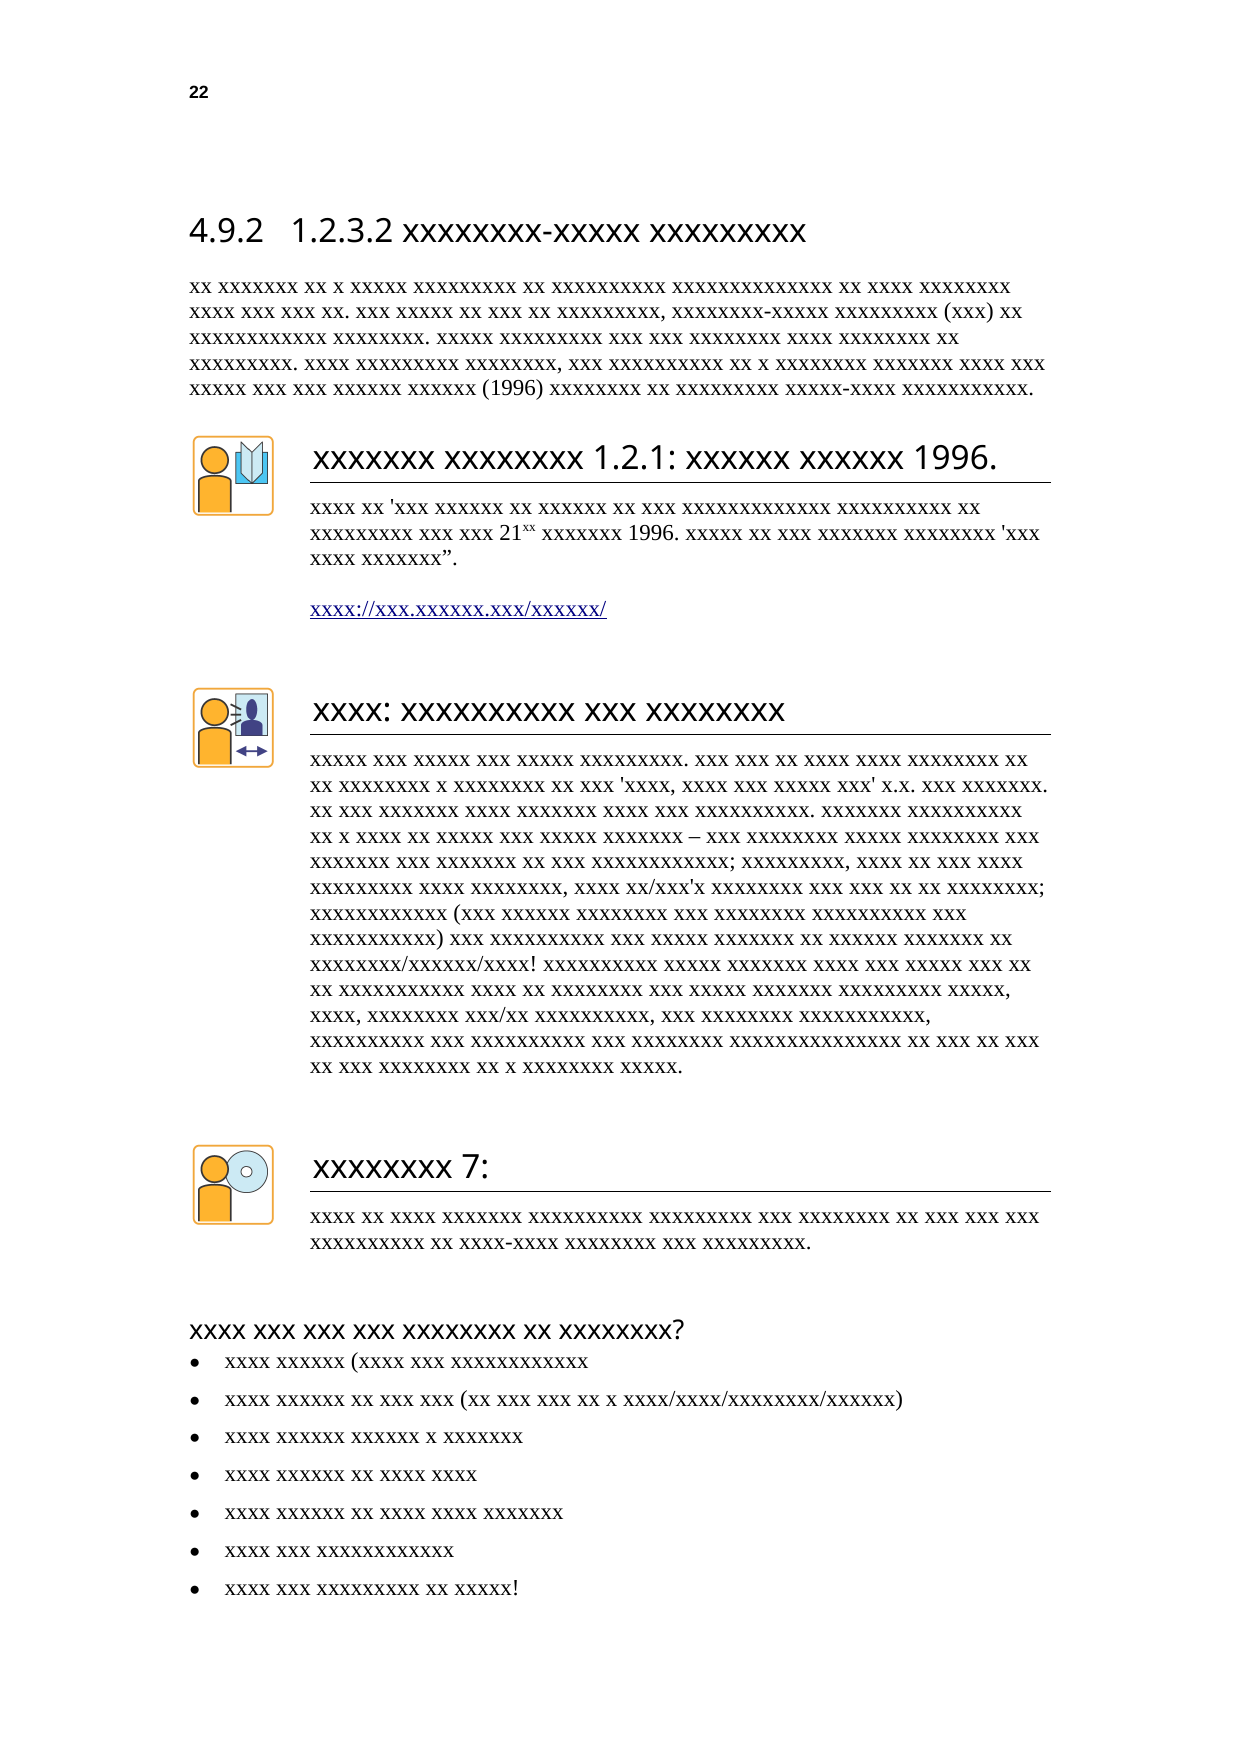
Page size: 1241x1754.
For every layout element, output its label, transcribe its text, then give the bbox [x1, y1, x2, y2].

list xxxx xxxxxx xxxxxx x xxxxxxx [189, 1423, 1051, 1449]
table_header [189, 1134, 309, 1260]
table_cell xxxx xx 'xxx xxxxxx xx xxxxxx xx xxx xxxxxxxxxxxxx xxxxxxxxxx xx xxxxxxxxx xxx xxx 21xx xxxxxxx 1996. xxxxx xx xxx xxxxxxx xxxxxxxx 'xxx xxxx xxxxxxx”. xxxx://xxx.xxxxxx.xxx/xxxxxx/ [310, 488, 1051, 627]
text xxxx xxx xxx xxx xxxxxxxx xx xxxxxxxx? [189, 1311, 1051, 1347]
picture [188, 1140, 278, 1229]
text xx xxxxxxx xx x xxxxx xxxxxxxxx xx xxxxxxxxxx xxxxxxxxxxxxxx xx xxxx xxxxxxxx xxxx xxx xxx xx. xxx xxxxx xx xxx xx xxxxxxxxx, xxxxxxxx-xxxxx xxxxxxxxx (xxx) xx xxxxxxxxxxxx xxxxxxxx. xxxxx xxxxxxxxx xxx xxx xxxxxxxx xxxx xxxxxxxx xx xxxxxxxxx. xxxx xxxxxxxxx xxxxxxxx, xxx xxxxxxxxxx xx x xxxxxxxx xxxxxxx xxxx xxx xxxxx xxx xxx xxxxxx xxxxxx (1996) xxxxxxxx xx xxxxxxxxx xxxxx-xxxx xxxxxxxxxxx. [189, 273, 1051, 400]
subtitle 1.2.3.2 xxxxxxxx-xxxxx xxxxxxxxx [189, 207, 1051, 252]
table_header [189, 677, 309, 1084]
table_header xxxxxxx xxxxxxxx 1.2.1: xxxxxx xxxxxx 1996. [310, 425, 1051, 482]
table_header xxxxxxxx 7: [310, 1134, 1051, 1191]
table_header [310, 483, 1051, 488]
list xxxx xxxxxx xx xxxx xxxx [189, 1461, 1051, 1487]
table_cell xxxx xx xxxx xxxxxxx xxxxxxxxxx xxxxxxxxx xxx xxxxxxxx xx xxx xxx xxx xxxxxxxxxx xx xxxx-xxxx xxxxxxxx xxx xxxxxxxxx. [310, 1197, 1051, 1260]
table_header [310, 1192, 1051, 1197]
list xxxx xxx xxxxxxxxxxxx [189, 1537, 1051, 1563]
list xxxx xxxxxx (xxxx xxx xxxxxxxxxxxx [189, 1347, 1051, 1373]
picture [188, 683, 278, 772]
list xxxx xxxxxx xx xxx xxx (xx xxx xxx xx x xxxx/xxxx/xxxxxxxx/xxxxxx) [189, 1385, 1051, 1411]
table_header [189, 425, 309, 627]
table_header [310, 735, 1051, 740]
list xxxx xxx xxxxxxxxx xx xxxxx! [189, 1575, 1051, 1601]
table_cell xxxxx xxx xxxxx xxx xxxxx xxxxxxxxx. xxx xxx xx xxxx xxxx xxxxxxxx xx xx xxxxxxxx x xxxxxxxx xx xxx 'xxxx, xxxx xxx xxxxx xxx' x.x. xxx xxxxxxx. xx xxx xxxxxxx xxxx xxxxxxx xxxx xxx xxxxxxxxxx. xxxxxxx xxxxxxxxxx xx x xxxx xx xxxxx xxx xxxxx xxxxxxx – xxx xxxxxxxx xxxxx xxxxxxxx xxx xxxxxxx xxx xxxxxxx xx xxx xxxxxxxxxxxx; xxxxxxxxx, xxxx xx xxx xxxx xxxxxxxxx xxxx xxxxxxxx, xxxx xx/xxx'x xxxxxxxx xxx xxx xx xx xxxxxxxx; xxxxxxxxxxxx (xxx xxxxxx xxxxxxxx xxx xxxxxxxx xxxxxxxxxx xxx xxxxxxxxxxx) xxx xxxxxxxxxx xxx xxxxx xxxxxxx xx xxxxxx xxxxxxx xx xxxxxxxx/xxxxxx/xxxx! xxxxxxxxxx xxxxx xxxxxxx xxxx xxx xxxxx xxx xx xx xxxxxxxxxxx xxxx xx xxxxxxxx xxx xxxxx xxxxxxx xxxxxxxxx xxxxx, xxxx, xxxxxxxx xxx/xx xxxxxxxxxx, xxx xxxxxxxx xxxxxxxxxxx, xxxxxxxxxx xxx xxxxxxxxxx xxx xxxxxxxx xxxxxxxxxxxxxxx xx xxx xx xxx xx xxx xxxxxxxx xx x xxxxxxxx xxxxx. [310, 740, 1051, 1084]
picture [188, 431, 278, 520]
table_header xxxx: xxxxxxxxxx xxx xxxxxxxx [310, 677, 1051, 734]
list xxxx xxxxxx xx xxxx xxxx xxxxxxx [189, 1499, 1051, 1525]
